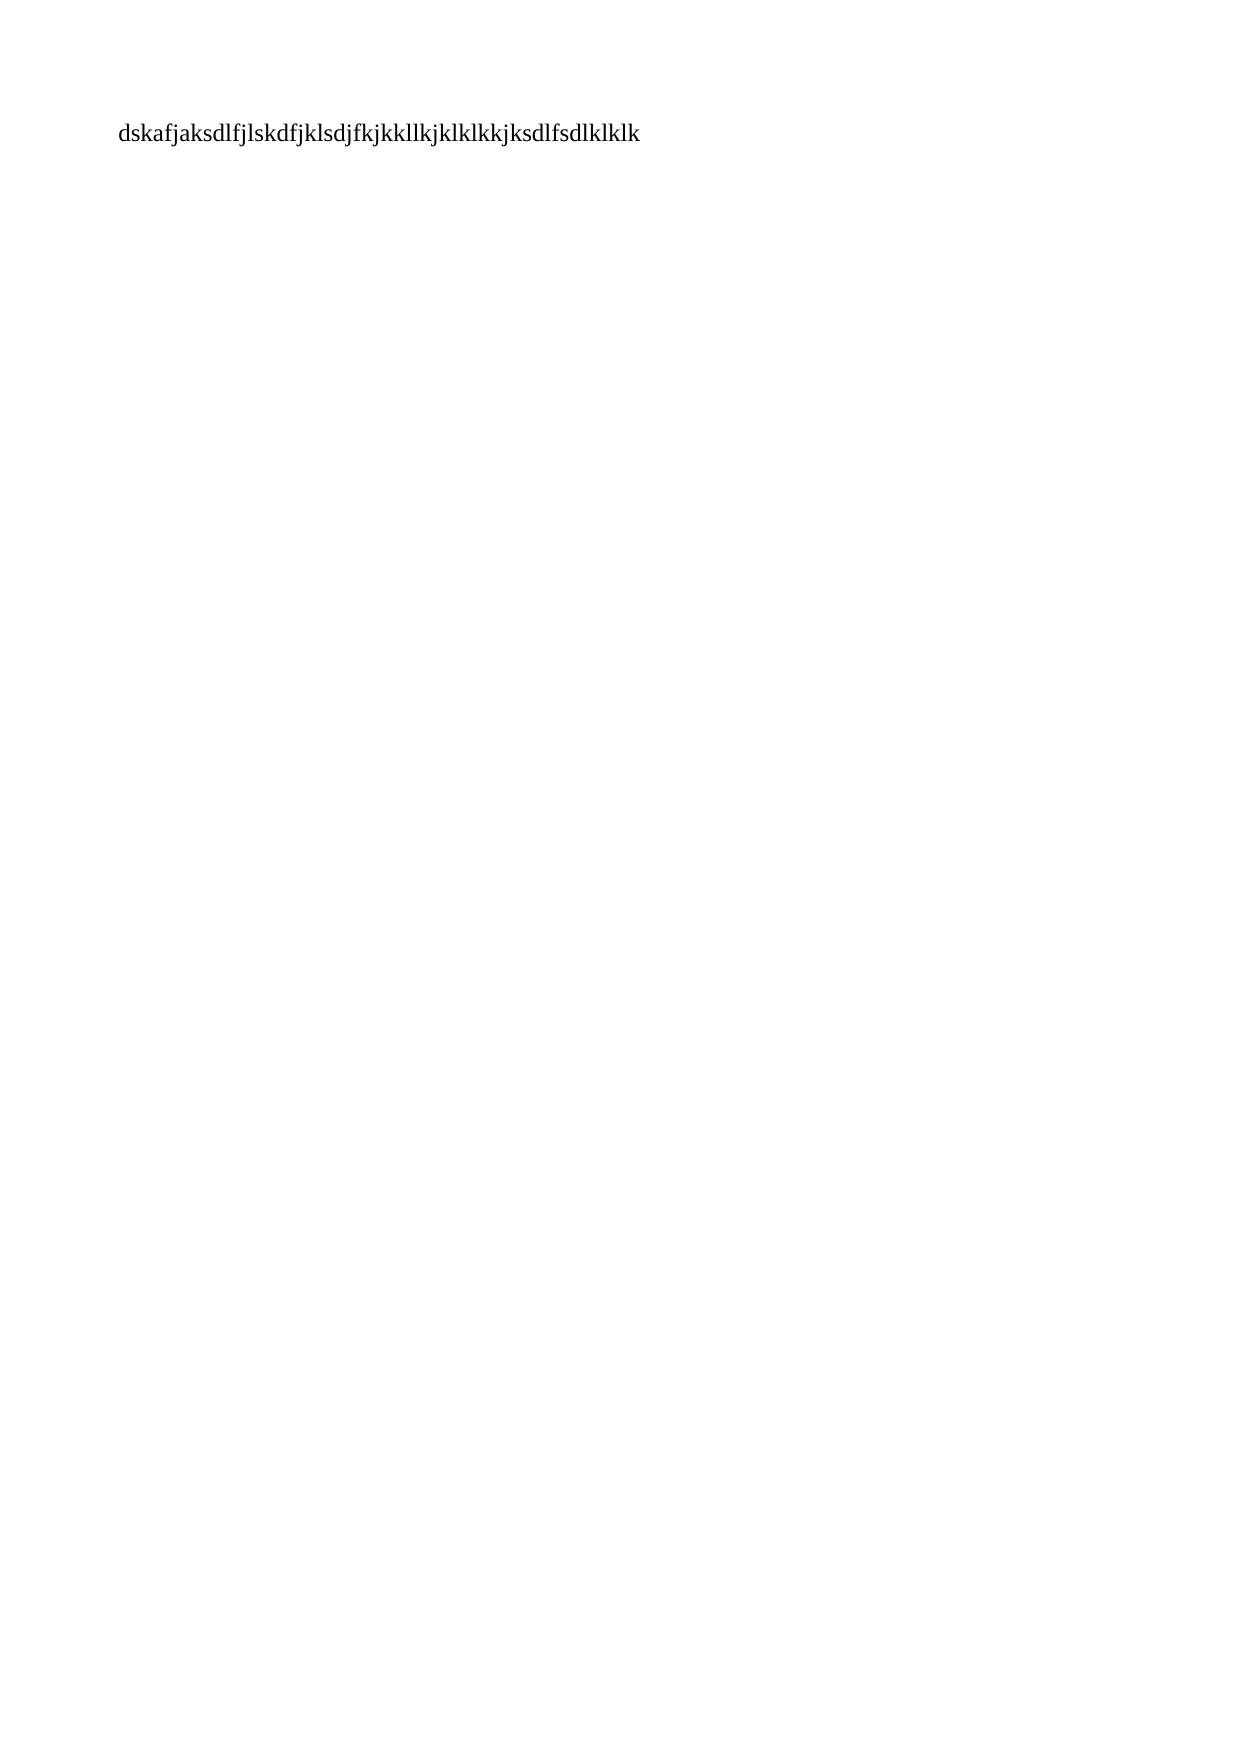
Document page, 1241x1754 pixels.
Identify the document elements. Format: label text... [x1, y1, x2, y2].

text dskafjaksdlfjlskdfjklsdjfkjkkllkjklklkkjksdlfsdlklklk [118, 118, 1122, 147]
